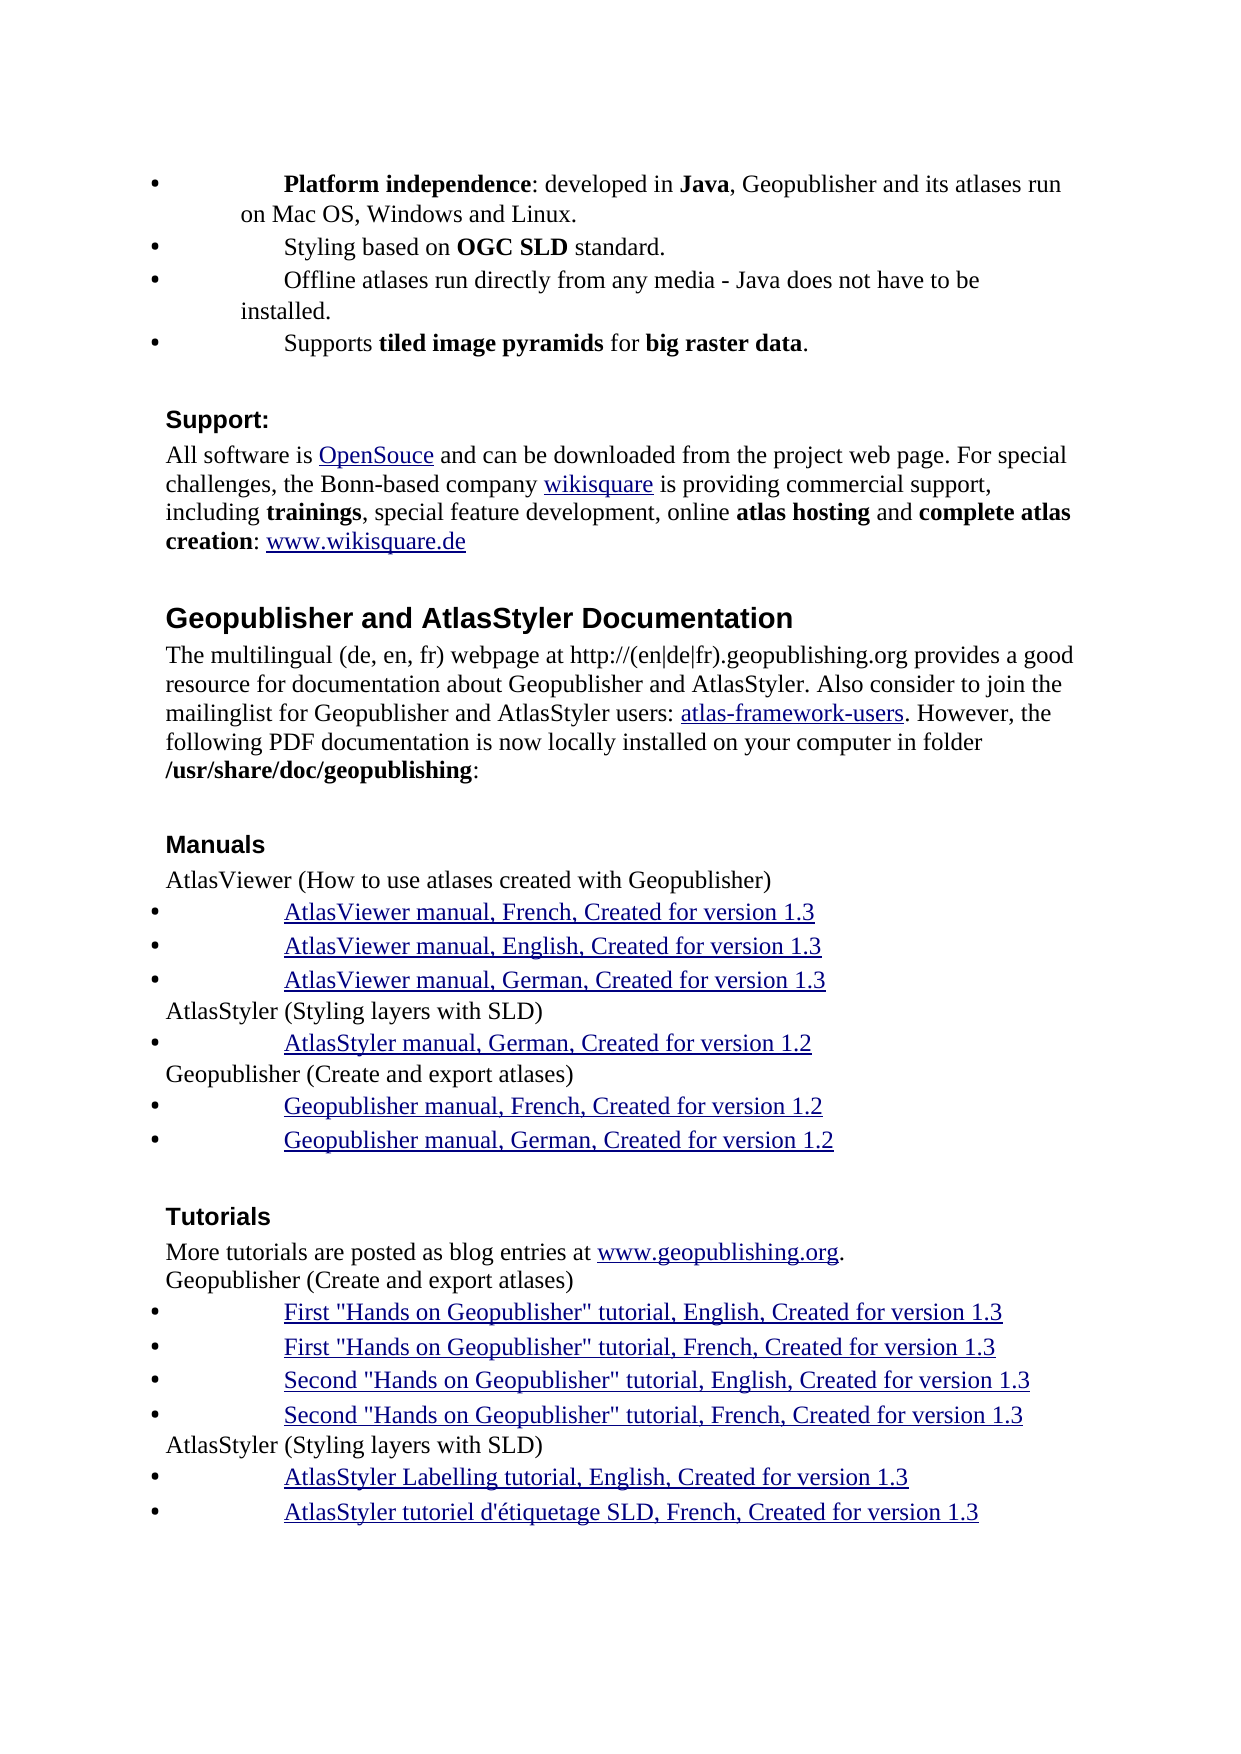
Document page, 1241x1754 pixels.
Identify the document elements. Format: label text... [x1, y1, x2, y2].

subtitle Support: [165, 405, 1075, 434]
list Geopublisher manual, French, Created for version 1.2 [150, 1088, 1075, 1122]
subtitle Tutorials [165, 1202, 1075, 1230]
list AtlasStyler tutoriel d'étiquetage SLD, French, Created for version 1.3 [150, 1493, 1075, 1527]
list Geopublisher manual, German, Created for version 1.2 [150, 1122, 1075, 1156]
list Second "Hands on Geopublisher" tutorial, English, Created for version 1.3 [150, 1362, 1075, 1396]
text Geopublisher (Create and export atlases) [165, 1265, 1075, 1294]
list First "Hands on Geopublisher" tutorial, French, Created for version 1.3 [150, 1328, 1075, 1362]
list Offline atlases run directly from any media - Java does not have to be installed. [150, 262, 1075, 325]
list AtlasViewer manual, French, Created for version 1.3 [150, 894, 1075, 928]
list Styling based on OGC SLD standard. [150, 228, 1075, 262]
text The multilingual (de, en, fr) webpage at http://(en|de|fr).geopublishing.org provides a good resource for documentation about Geopublisher and AtlasStyler. Also consider to join the mailinglist for Geopublisher and AtlasStyler users: atlas-framework-users. However, the following PDF documentation is now locally installed on your computer in folder /usr/share/doc/geopublishing: [165, 641, 1075, 784]
list First "Hands on Geopublisher" tutorial, English, Created for version 1.3 [150, 1294, 1075, 1328]
list AtlasStyler manual, German, Created for version 1.2 [150, 1025, 1075, 1059]
list AtlasViewer manual, English, Created for version 1.3 [150, 928, 1075, 962]
list Supports tiled image pyramids for big raster data. [150, 325, 1075, 359]
subtitle Manuals [165, 830, 1075, 859]
text Geopublisher (Create and export atlases) [165, 1059, 1075, 1088]
subtitle Geopublisher and AtlasStyler Documentation [165, 601, 1075, 634]
text More tutorials are posted as blog entries at www.geopublishing.org. [165, 1237, 1075, 1265]
list Platform independence: developed in Java, Geopublisher and its atlases run on Mac OS, Windows and Linux. [150, 165, 1075, 228]
text AtlasStyler (Styling layers with SLD) [165, 1430, 1075, 1459]
list AtlasStyler Labelling tutorial, English, Created for version 1.3 [150, 1459, 1075, 1493]
text All software is OpenSouce and can be downloaded from the project web page. For special challenges, the Bonn-based company wikisquare is providing commercial support, including trainings, special feature development, online atlas hosting and complete atlas creation: www.wikisquare.de [165, 440, 1075, 555]
text AtlasStyler (Styling layers with SLD) [165, 996, 1075, 1025]
text AtlasViewer (How to use atlases created with Geopublisher) [165, 865, 1075, 894]
list AtlasViewer manual, German, Created for version 1.3 [150, 962, 1075, 996]
list Second "Hands on Geopublisher" tutorial, French, Created for version 1.3 [150, 1396, 1075, 1430]
